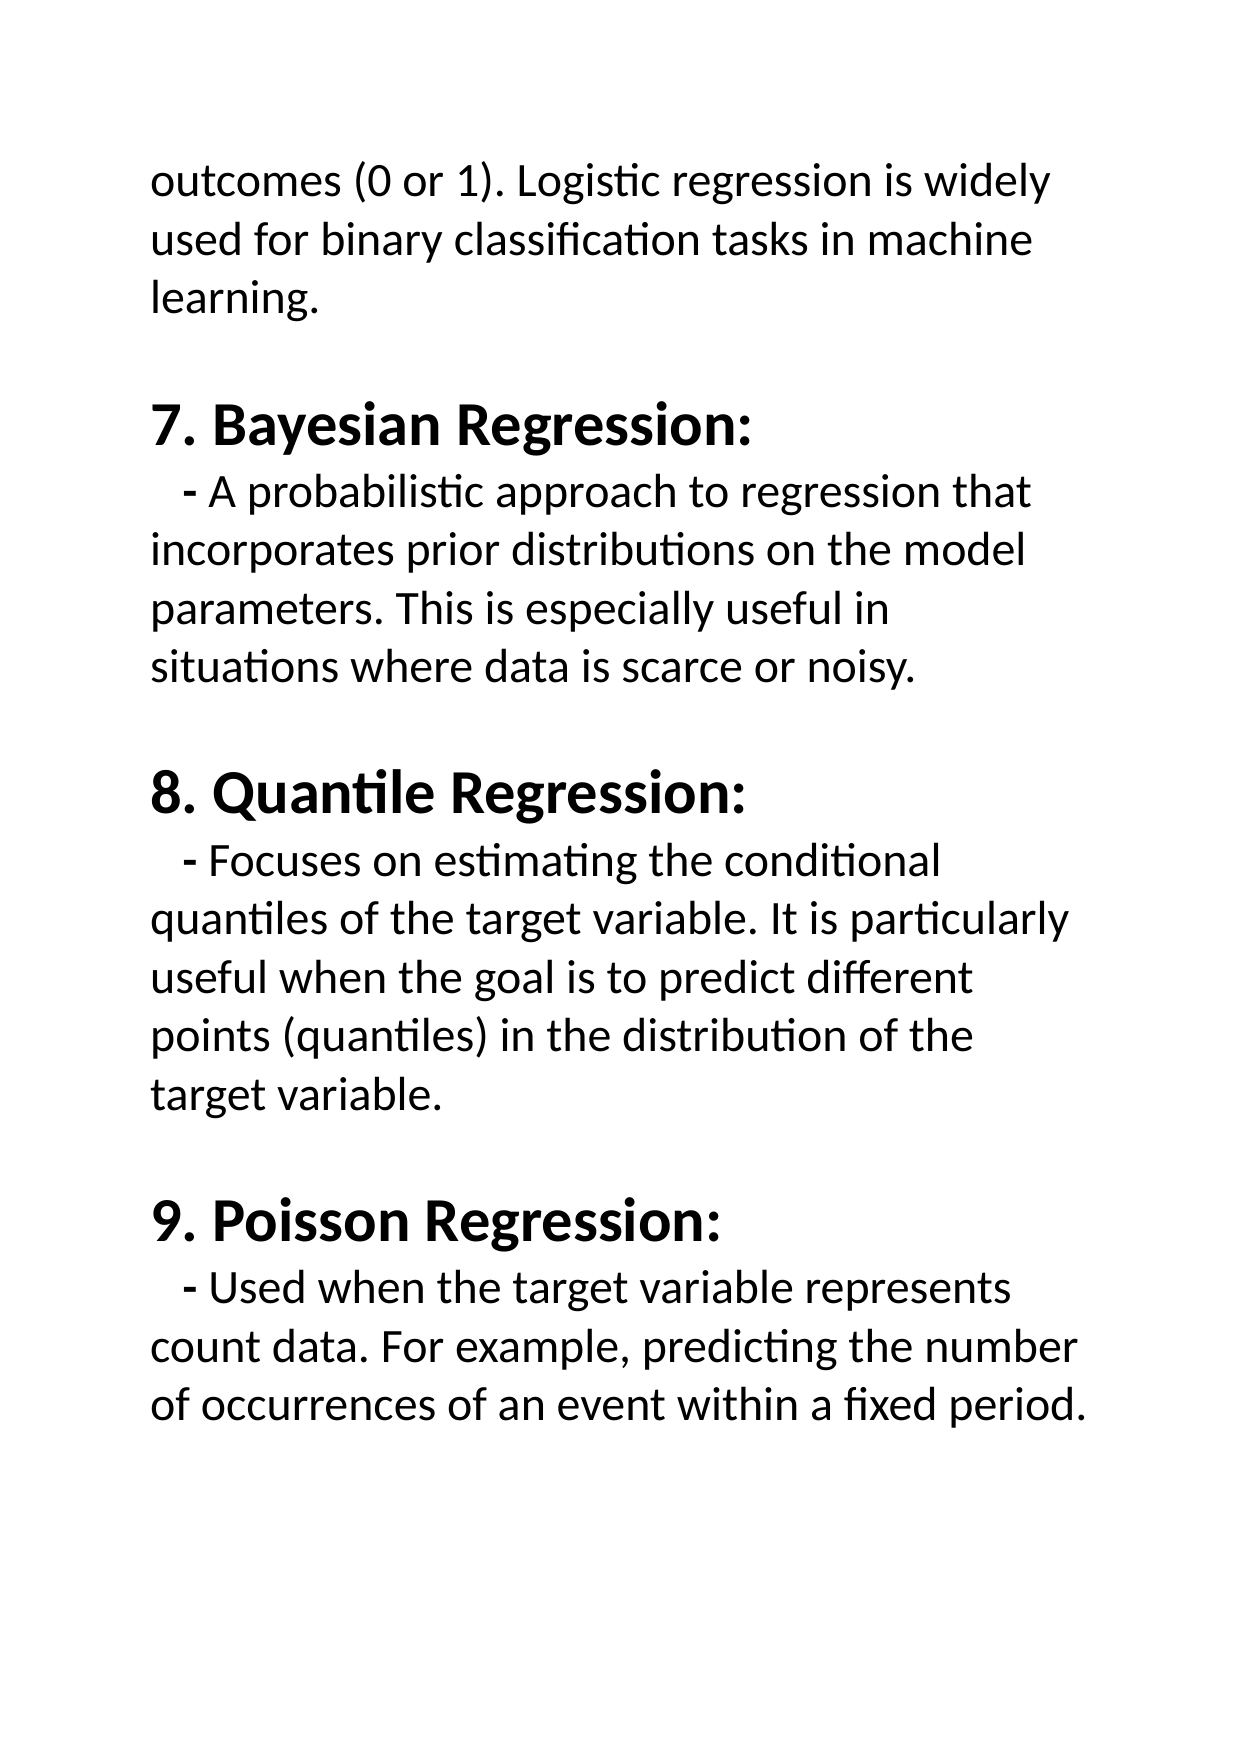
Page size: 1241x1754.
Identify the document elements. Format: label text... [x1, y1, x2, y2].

text - Focuses on estimating the conditional quantiles of the target variable. It is particularly useful when the goal is to predict different points (quantiles) in the distribution of the target variable. [150, 829, 1090, 1122]
text 7. Bayesian Regression: [150, 384, 1090, 461]
text 9. Poisson Regression: [150, 1181, 1090, 1257]
text - A probabilistic approach to regression that incorporates prior distributions on the model parameters. This is especially useful in situations where data is scarce or noisy. [150, 461, 1090, 695]
text 8. Quantile Regression: [150, 753, 1090, 829]
text outcomes (0 or 1). Logistic regression is widely used for binary classification tasks in machine learning. [150, 150, 1090, 326]
text - Used when the target variable represents count data. For example, predicting the number of occurrences of an event within a fixed period. [150, 1257, 1090, 1433]
